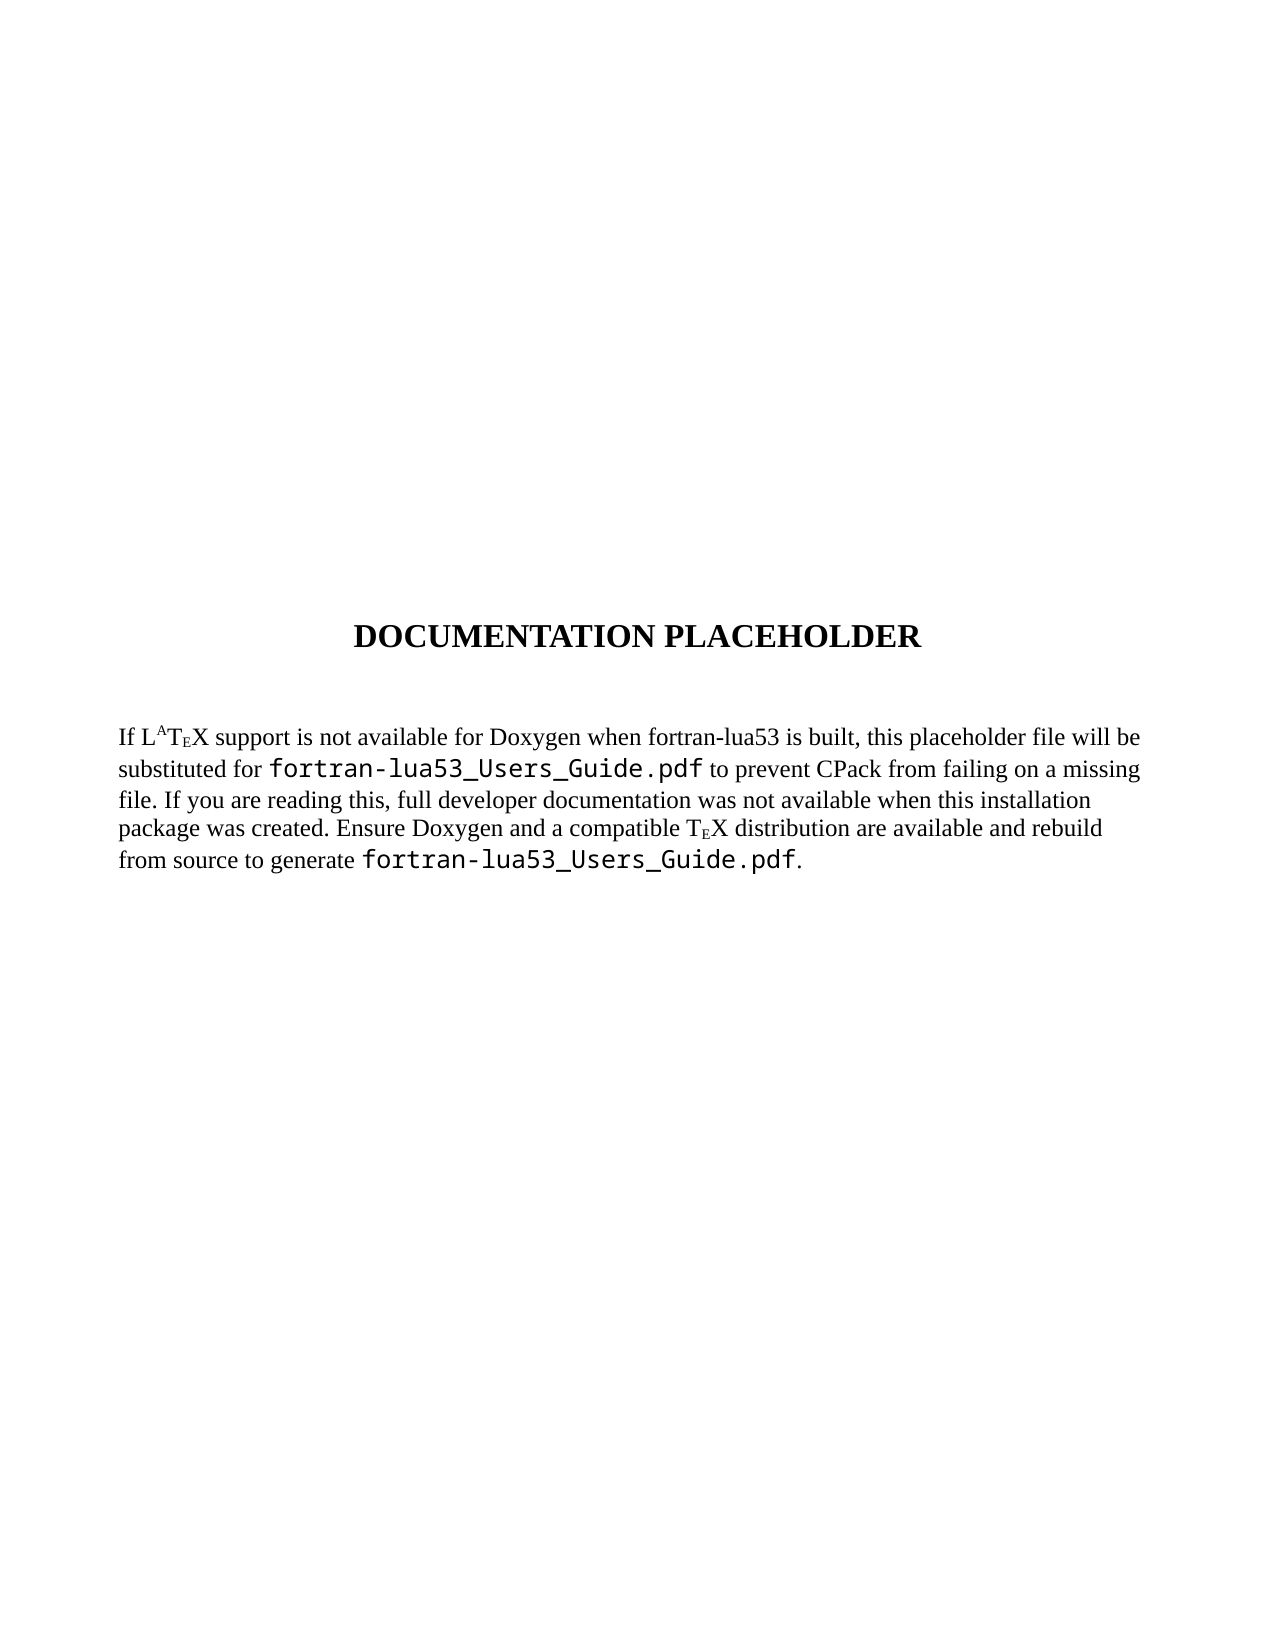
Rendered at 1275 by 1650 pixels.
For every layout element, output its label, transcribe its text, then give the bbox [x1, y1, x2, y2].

text DOCUMENTATION PLACEHOLDER [118, 616, 1157, 655]
text If LATEΧ support is not available for Doxygen when fortran-lua53 is built, this placeholder file will be substituted for fortran-lua53_Users_Guide.pdf to prevent CPack from failing on a missing file. If you are reading this, full developer documentation was not available when this installation package was created. Ensure Doxygen and a compatible TEΧ distribution are available and rebuild from source to generate fortran-lua53_Users_Guide.pdf. [118, 722, 1157, 876]
